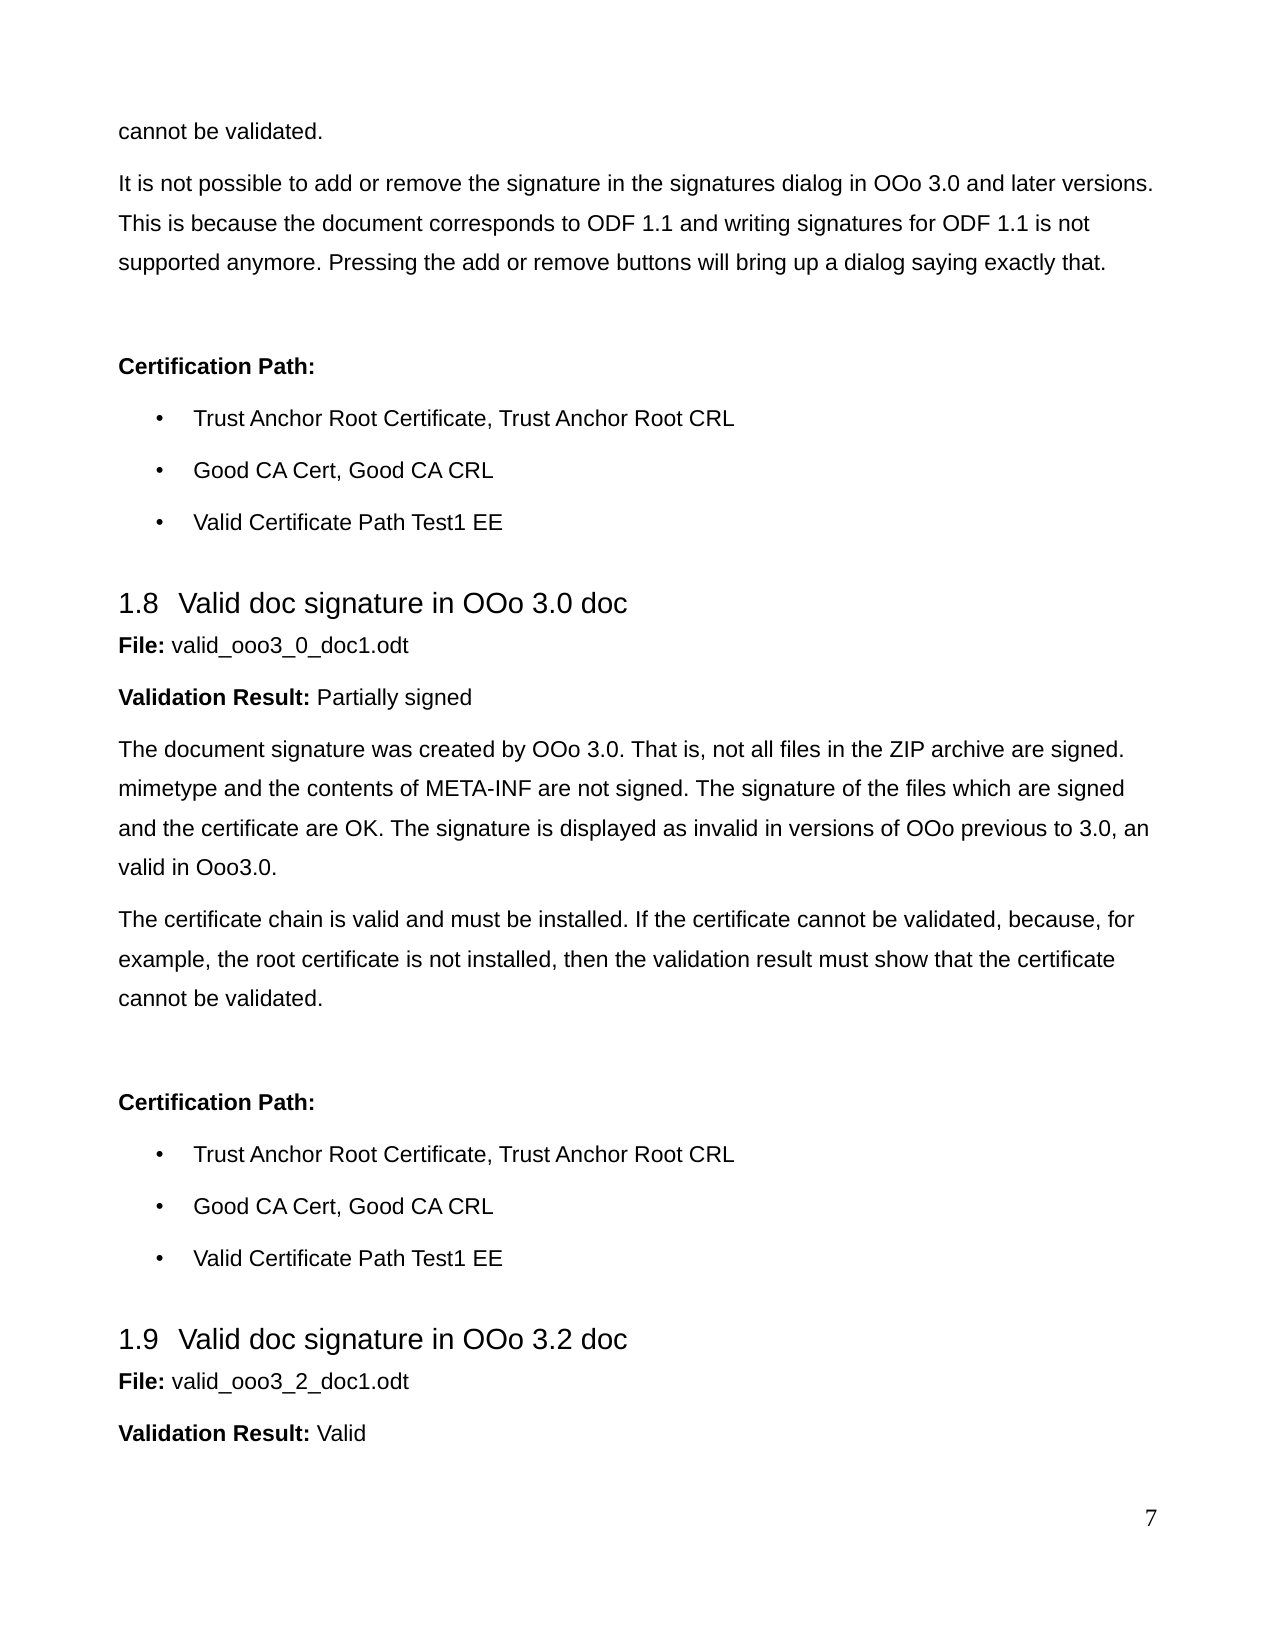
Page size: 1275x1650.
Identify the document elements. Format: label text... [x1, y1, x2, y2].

text The certificate chain is valid and must be installed. If the certificate cannot be validated, because, for example, the root certificate is not installed, then the validation result must show that the certificate cannot be validated. [118, 906, 1157, 1012]
text Validation Result: Partially signed [118, 684, 1157, 710]
text It is not possible to add or remove the signature in the signatures dialog in OOo 3.0 and later versions. This is because the document corresponds to ODF 1.1 and writing signatures for ODF 1.1 is not supported anymore. Pressing the add or remove buttons will bring up a dialog saying exactly that. [118, 170, 1157, 275]
list Trust Anchor Root Certificate, Trust Anchor Root CRL [156, 1141, 1157, 1168]
text File: valid_ooo3_0_doc1.odt [118, 632, 1157, 658]
subtitle Valid doc signature in OOo 3.2 doc [118, 1322, 1157, 1356]
text Validation Result: Valid [118, 1420, 1157, 1447]
subtitle Valid doc signature in OOo 3.0 doc [118, 586, 1157, 619]
text cannot be validated. [118, 118, 1157, 144]
list Good CA Cert, Good CA CRL [156, 457, 1157, 483]
text Certification Path: [118, 1089, 1157, 1116]
list Trust Anchor Root Certificate, Trust Anchor Root CRL [156, 405, 1157, 431]
list Valid Certificate Path Test1 EE [156, 509, 1157, 535]
text The document signature was created by OOo 3.0. That is, not all files in the ZIP archive are signed. mimetype and the contents of META-INF are not signed. The signature of the files which are signed and the certificate are OK. The signature is displayed as invalid in versions of OOo previous to 3.0, an valid in Ooo3.0. [118, 736, 1157, 881]
text Certification Path: [118, 353, 1157, 379]
list Valid Certificate Path Test1 EE [156, 1245, 1157, 1272]
list Good CA Cert, Good CA CRL [156, 1193, 1157, 1219]
text File: valid_ooo3_2_doc1.odt [118, 1368, 1157, 1394]
